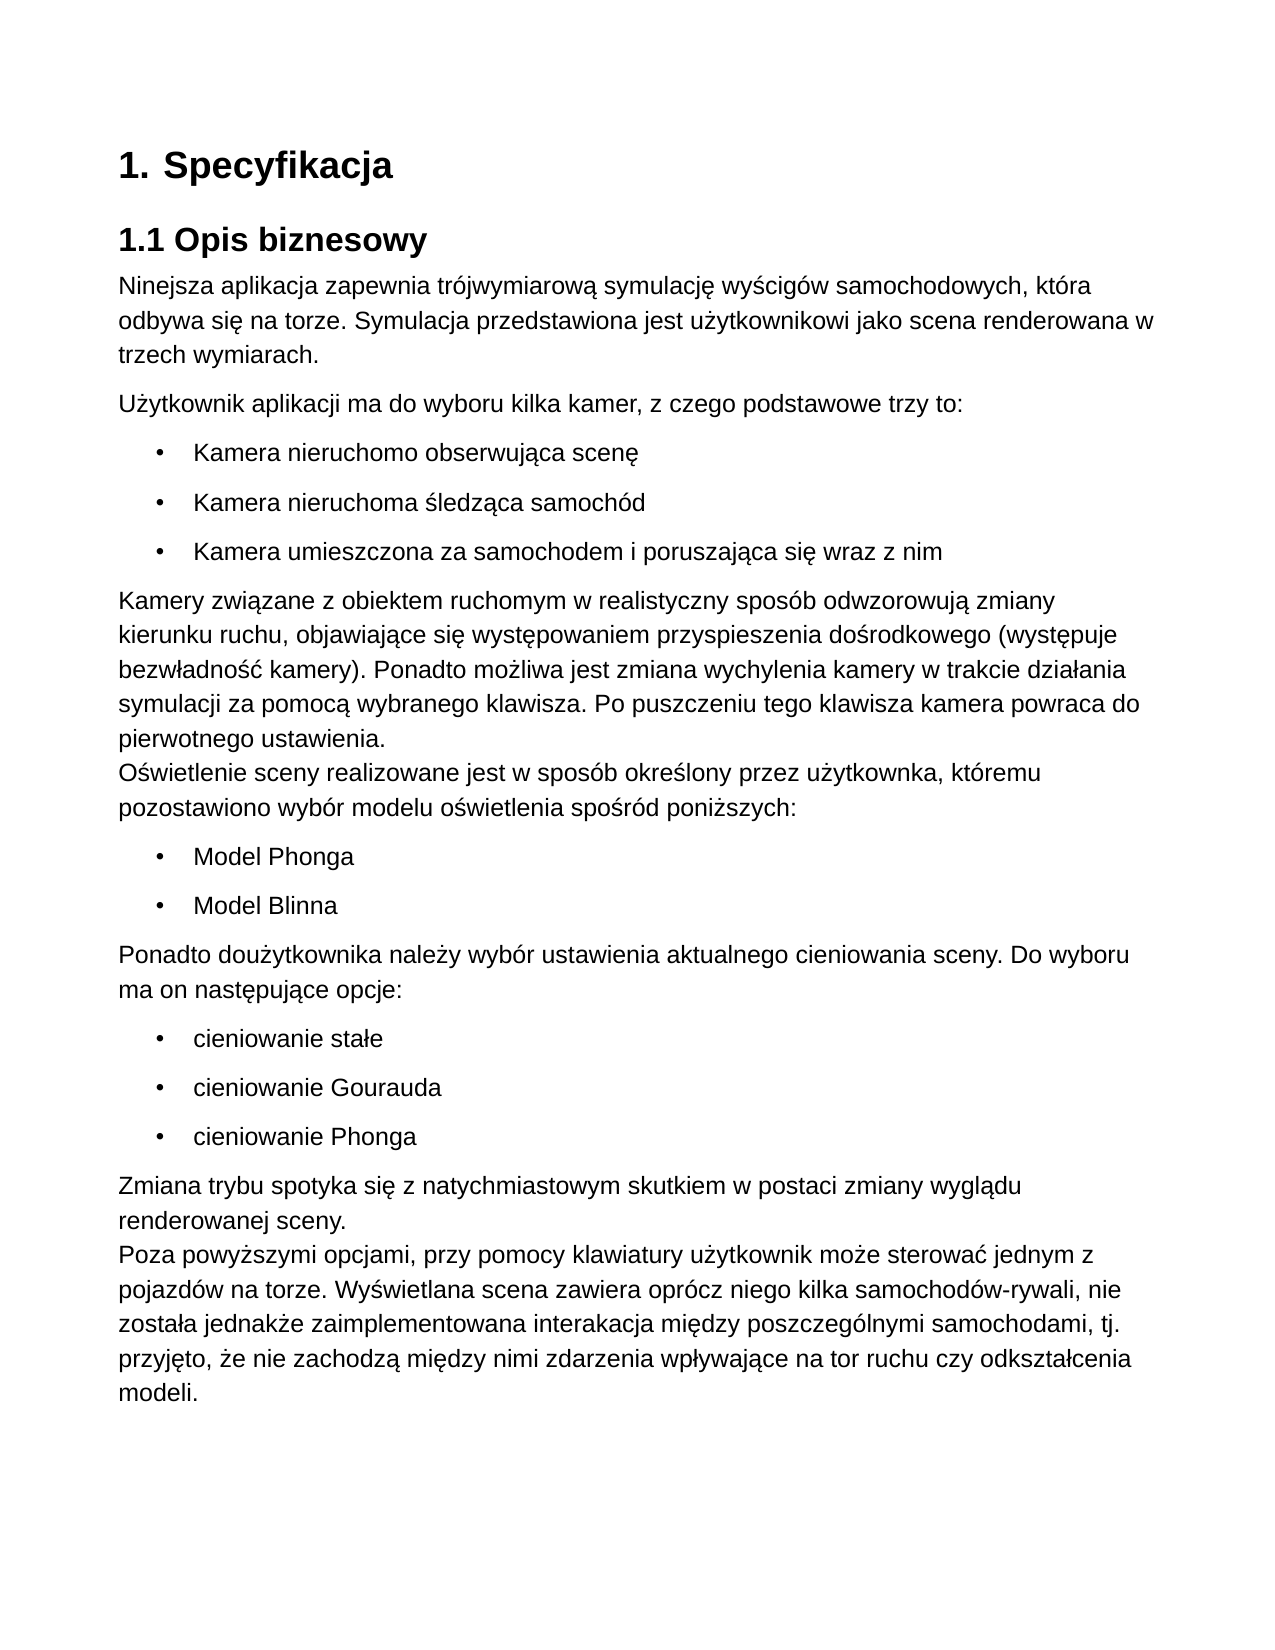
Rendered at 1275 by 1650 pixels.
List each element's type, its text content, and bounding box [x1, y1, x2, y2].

list Model Phonga [156, 842, 1157, 871]
list Kamera umieszczona za samochodem i poruszająca się wraz z nim [156, 537, 1157, 566]
text Zmiana trybu spotyka się z natychmiastowym skutkiem w postaci zmiany wyglądu renderowanej sceny. Poza powyższymi opcjami, przy pomocy klawiatury użytkownik może sterować jednym z pojazdów na torze. Wyświetlana scena zawiera oprócz niego kilka samochodów-rywali, nie została jednakże zaimplementowana interakacja między poszczególnymi samochodami, tj. przyjęto, że nie zachodzą między nimi zdarzenia wpływające na tor ruchu czy odkształcenia modeli. [118, 1171, 1157, 1407]
text Kamery związane z obiektem ruchomym w realistyczny sposób odwzorowują zmiany kierunku ruchu, objawiające się występowaniem przyspieszenia dośrodkowego (występuje bezwładność kamery). Ponadto możliwa jest zmiana wychylenia kamery w trakcie działania symulacji za pomocą wybranego klawisza. Po puszczeniu tego klawisza kamera powraca do pierwotnego ustawienia. Oświetlenie sceny realizowane jest w sposób określony przez użytkownka, któremu pozostawiono wybór modelu oświetlenia spośród poniższych: [118, 586, 1157, 821]
text Użytkownik aplikacji ma do wyboru kilka kamer, z czego podstawowe trzy to: [118, 389, 1157, 418]
list cieniowanie Phonga [156, 1122, 1157, 1151]
list Kamera nieruchomo obserwująca scenę [156, 438, 1157, 467]
subtitle Specyfikacja [118, 143, 1157, 187]
text Ninejsza aplikacja zapewnia trójwymiarową symulację wyścigów samochodowych, która odbywa się na torze. Symulacja przedstawiona jest użytkownikowi jako scena renderowana w trzech wymiarach. [118, 271, 1157, 369]
subtitle 1.1 Opis biznesowy [118, 220, 1157, 259]
list Kamera nieruchoma śledząca samochód [156, 487, 1157, 516]
list cieniowanie stałe [156, 1024, 1157, 1052]
text Ponadto doużytkownika należy wybór ustawienia aktualnego cieniowania sceny. Do wyboru ma on następujące opcje: [118, 940, 1157, 1003]
list Model Blinna [156, 891, 1157, 920]
list cieniowanie Gourauda [156, 1073, 1157, 1102]
